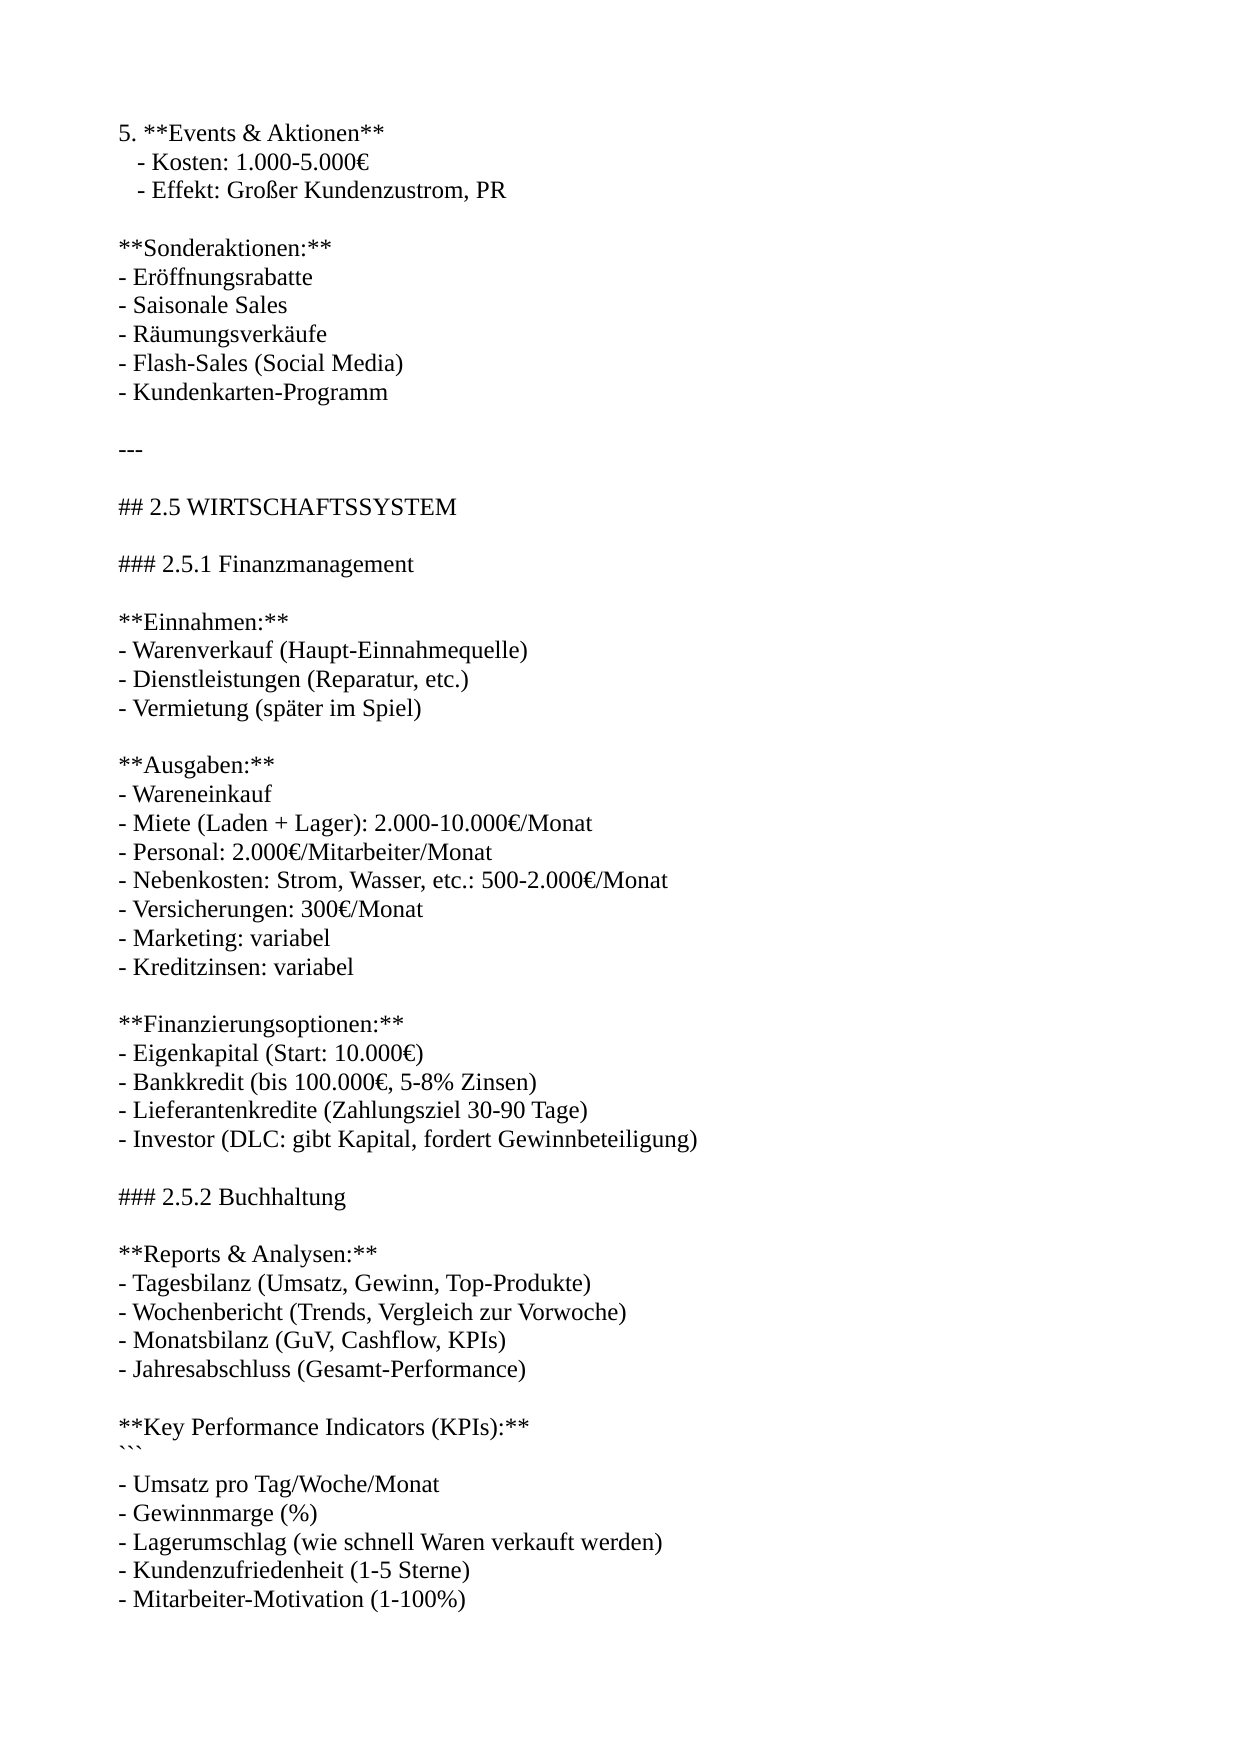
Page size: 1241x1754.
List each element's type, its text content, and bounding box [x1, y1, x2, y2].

text 5. **Events & Aktionen** - Kosten: 1.000-5.000€ - Effekt: Großer Kundenzustrom, PR **Sonderaktionen:** - Eröffnungsrabatte - Saisonale Sales - Räumungsverkäufe - Flash-Sales (Social Media) - Kundenkarten-Programm --- ## 2.5 WIRTSCHAFTSSYSTEM ### 2.5.1 Finanzmanagement **Einnahmen:** - Warenverkauf (Haupt-Einnahmequelle) - Dienstleistungen (Reparatur, etc.) - Vermietung (später im Spiel) **Ausgaben:** - Wareneinkauf - Miete (Laden + Lager): 2.000-10.000€/Monat - Personal: 2.000€/Mitarbeiter/Monat - Nebenkosten: Strom, Wasser, etc.: 500-2.000€/Monat - Versicherungen: 300€/Monat - Marketing: variabel - Kreditzinsen: variabel **Finanzierungsoptionen:** - Eigenkapital (Start: 10.000€) - Bankkredit (bis 100.000€, 5-8% Zinsen) - Lieferantenkredite (Zahlungsziel 30-90 Tage) - Investor (DLC: gibt Kapital, fordert Gewinnbeteiligung) ### 2.5.2 Buchhaltung **Reports & Analysen:** - Tagesbilanz (Umsatz, Gewinn, Top-Produkte) - Wochenbericht (Trends, Vergleich zur Vorwoche) - Monatsbilanz (GuV, Cashflow, KPIs) - Jahresabschluss (Gesamt-Performance) **Key Performance Indicators (KPIs):** ``` - Umsatz pro Tag/Woche/Monat - Gewinnmarge (%) - Lagerumschlag (wie schnell Waren verkauft werden) - Kundenzufriedenheit (1-5 Sterne) - Mitarbeiter-Motivation (1-100%) [118, 118, 1122, 1613]
